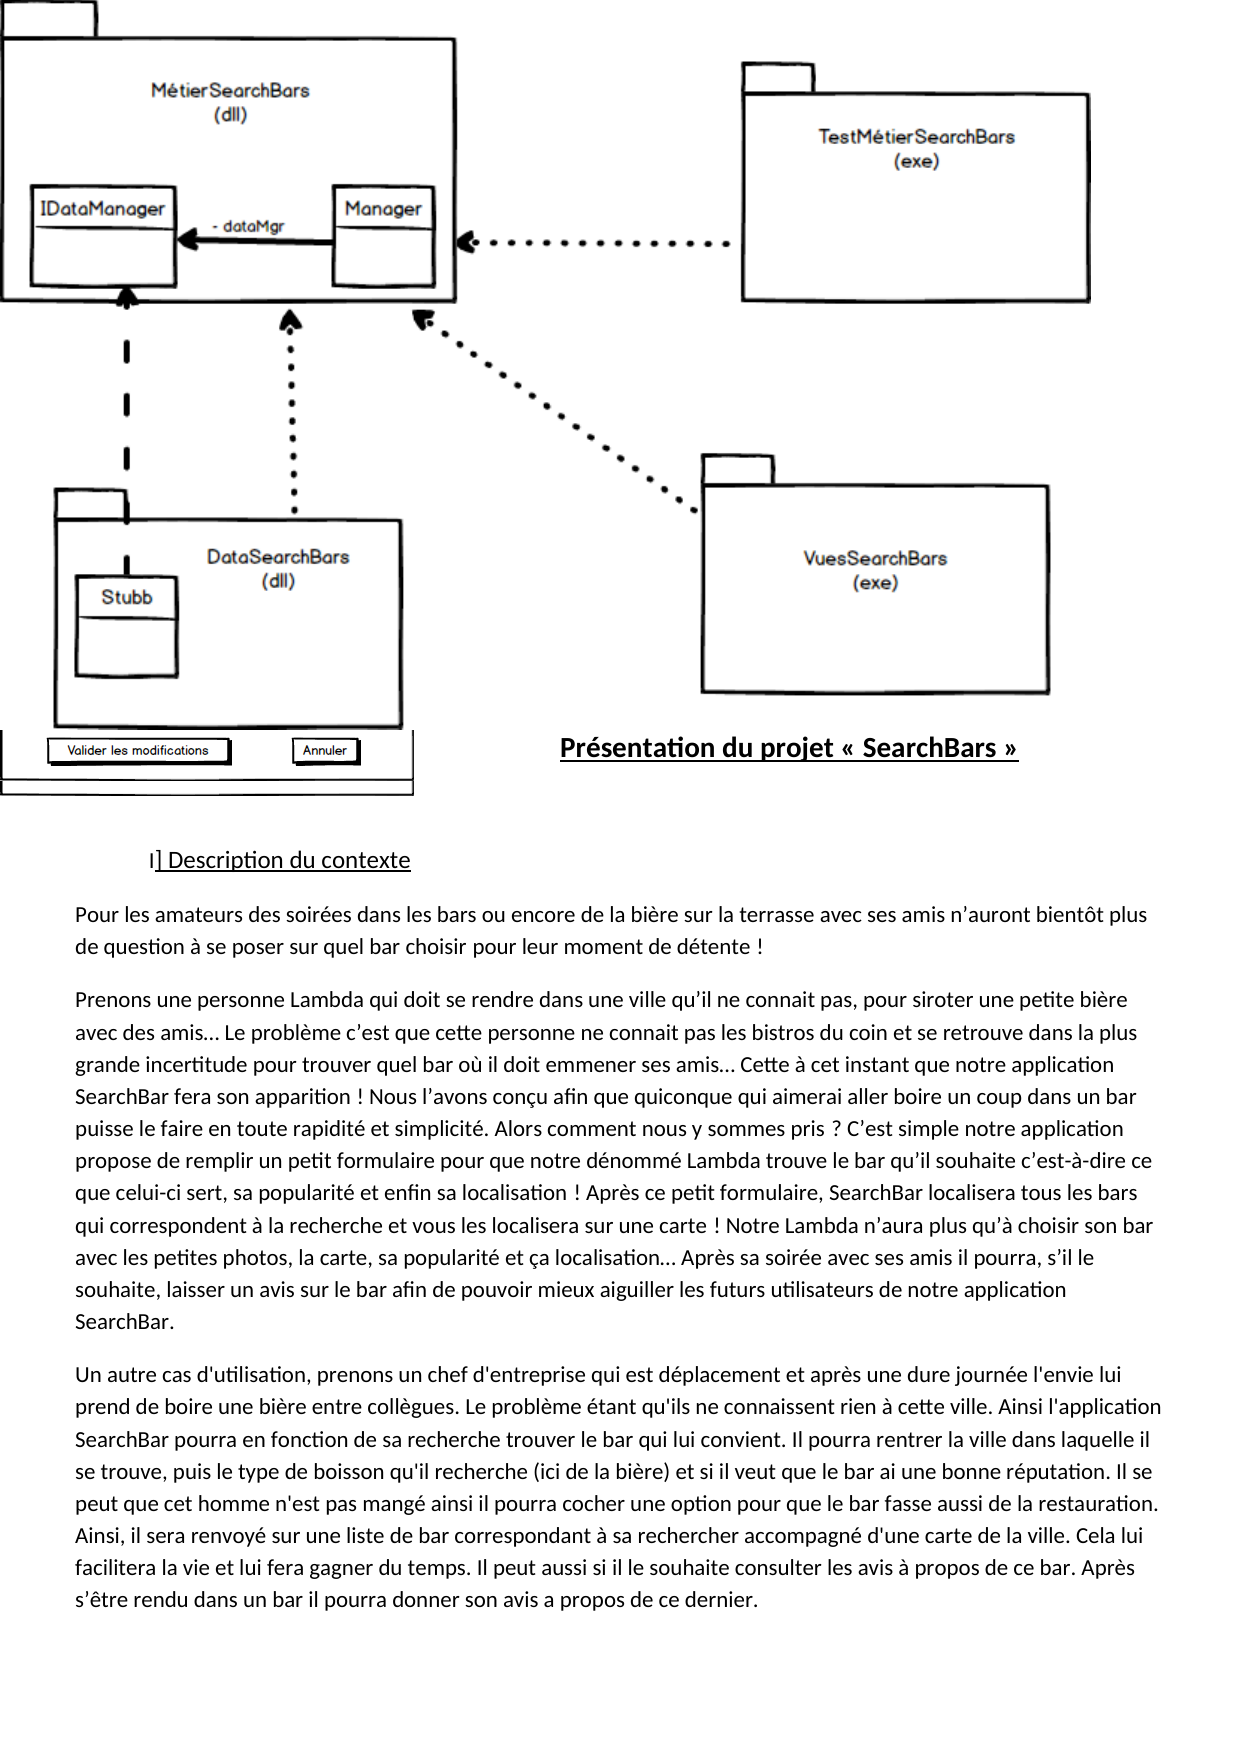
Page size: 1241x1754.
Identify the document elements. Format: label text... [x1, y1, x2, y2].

text Prenons une personne Lambda qui doit se rendre dans une ville qu’il ne connait pas, pour siroter une petite bière avec des amis… Le problème c’est que cette personne ne connait pas les bistros du coin et se retrouve dans la plus grande incertitude pour trouver quel bar où il doit emmener ses amis… Cette à cet instant que notre application SearchBar fera son apparition ! Nous l’avons conçu afin que quiconque qui aimerai aller boire un coup dans un bar puisse le faire en toute rapidité et simplicité. Alors comment nous y sommes pris ? C’est simple notre application propose de remplir un petit formulaire pour que notre dénommé Lambda trouve le bar qu’il souhaite c’est-à-dire ce que celui-ci sert, sa popularité et enfin sa localisation ! Après ce petit formulaire, SearchBar localisera tous les bars qui correspondent à la recherche et vous les localisera sur une carte ! Notre Lambda n’aura plus qu’à choisir son bar avec les petites photos, la carte, sa popularité et ça localisation… Après sa soirée avec ses amis il pourra, s’il le souhaite, laisser un avis sur le bar afin de pouvoir mieux aiguiller les futurs utilisateurs de notre application SearchBar. [75, 985, 1165, 1335]
text Pour les amateurs des soirées dans les bars ou encore de la bière sur la terrasse avec ses amis n’auront bientôt plus de question à se poser sur quel bar choisir pour leur moment de détente ! [75, 900, 1165, 960]
text I] Description du contexte [75, 844, 1165, 875]
text Présentation du projet « SearchBars » [414, 75, 1165, 765]
text Un autre cas d'utilisation, prenons un chef d'entreprise qui est déplacement et après une dure journée l'envie lui prend de boire une bière entre collègues. Le problème étant qu'ils ne connaissent rien à cette ville. Ainsi l'application SearchBar pourra en fonction de sa recherche trouver le bar qui lui convient. Il pourra rentrer la ville dans laquelle il se trouve, puis le type de boisson qu'il recherche (ici de la bière) et si il veut que le bar ai une bonne réputation. Il se peut que cet homme n'est pas mangé ainsi il pourra cocher une option pour que le bar fasse aussi de la restauration. Ainsi, il sera renvoyé sur une liste de bar correspondant à sa rechercher accompagné d'une carte de la ville. Cela lui facilitera la vie et lui fera gagner du temps. Il peut aussi si il le souhaite consulter les avis à propos de ce bar. Après s’être rendu dans un bar il pourra donner son avis a propos de ce dernier. [75, 1360, 1165, 1614]
picture [0, 0, 1091, 796]
